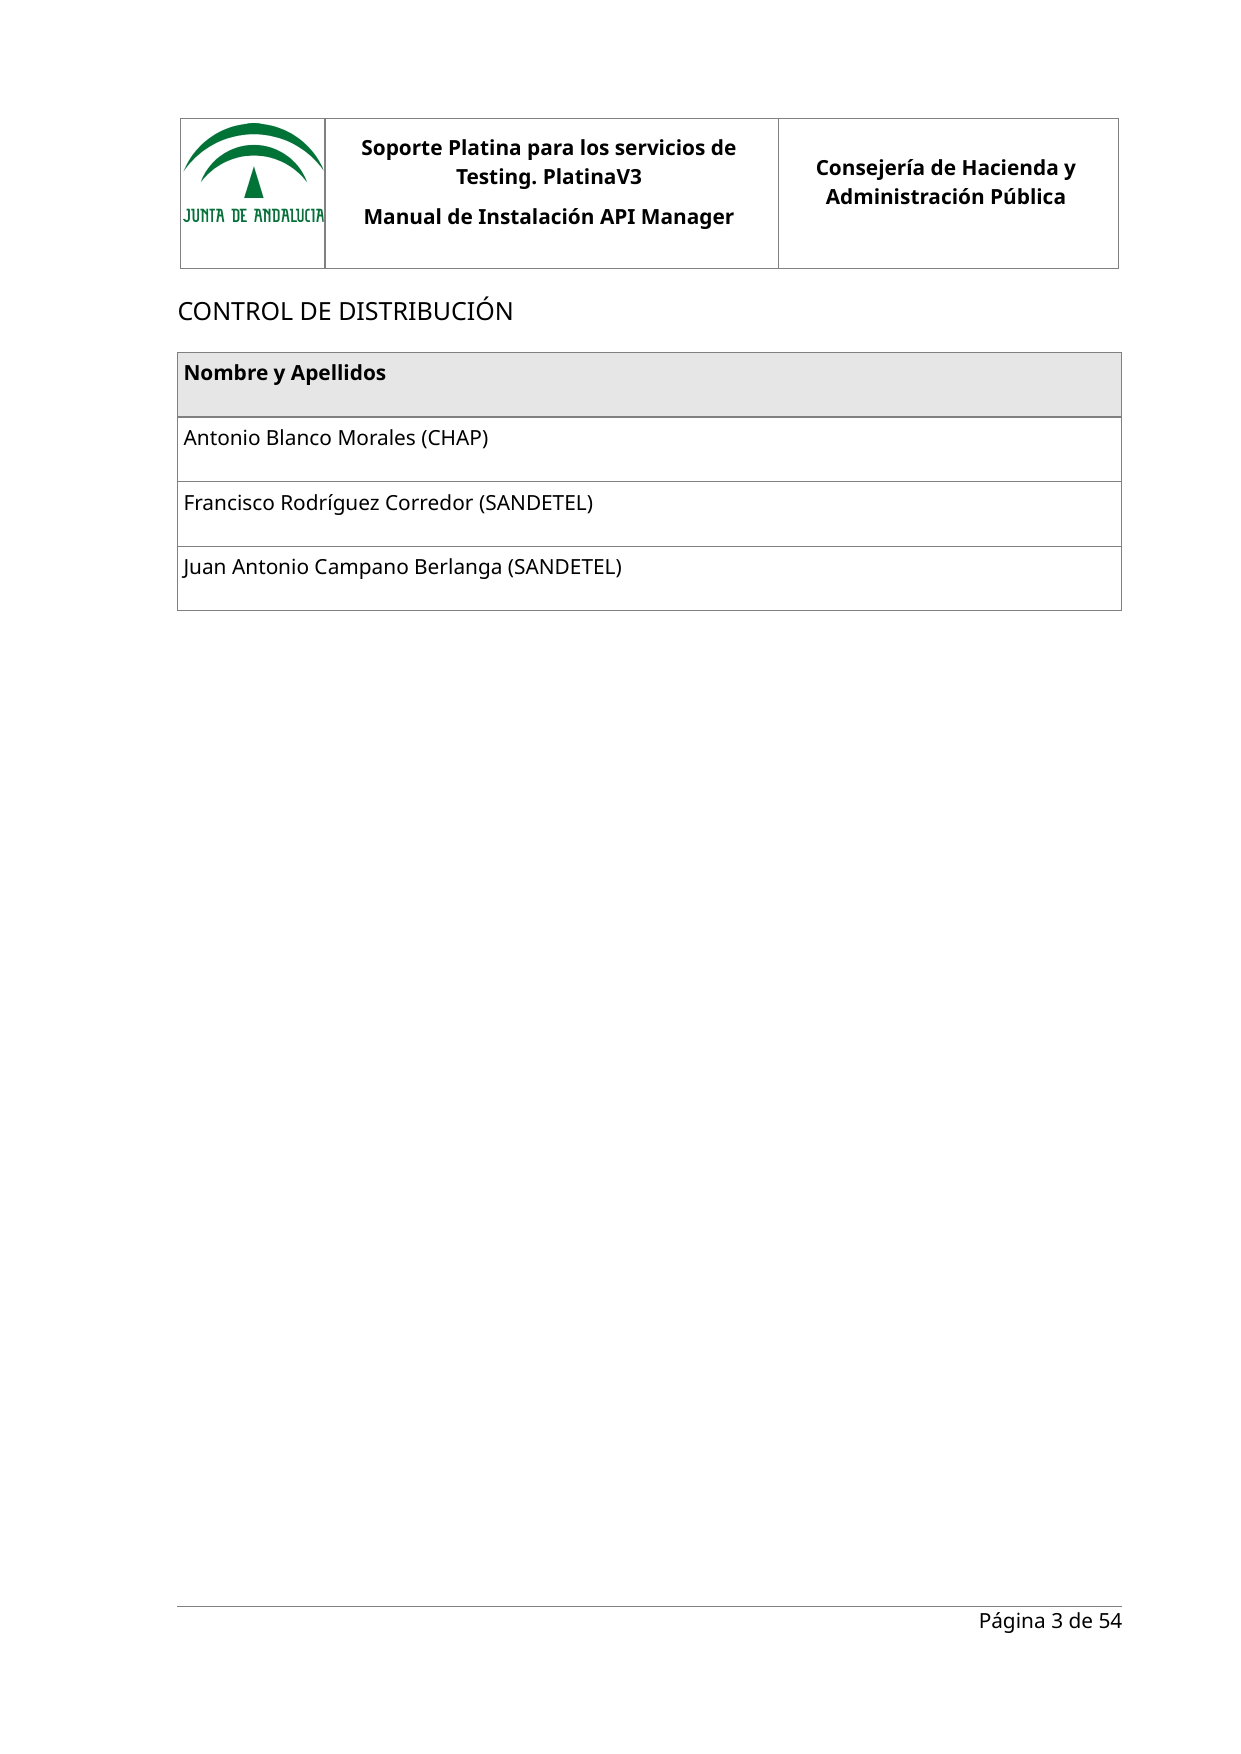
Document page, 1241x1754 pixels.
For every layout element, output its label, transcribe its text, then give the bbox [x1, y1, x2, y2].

table_cell Juan Antonio Campano Berlanga (SANDETEL) [178, 547, 1121, 610]
table_cell Antonio Blanco Morales (CHAP) [178, 418, 1121, 481]
picture [183, 123, 324, 222]
table_cell Francisco Rodríguez Corredor (SANDETEL) [178, 482, 1121, 546]
table_header Nombre y Apellidos [178, 353, 1121, 416]
text CONTROL DE DISTRIBUCIÓN [177, 294, 1122, 328]
